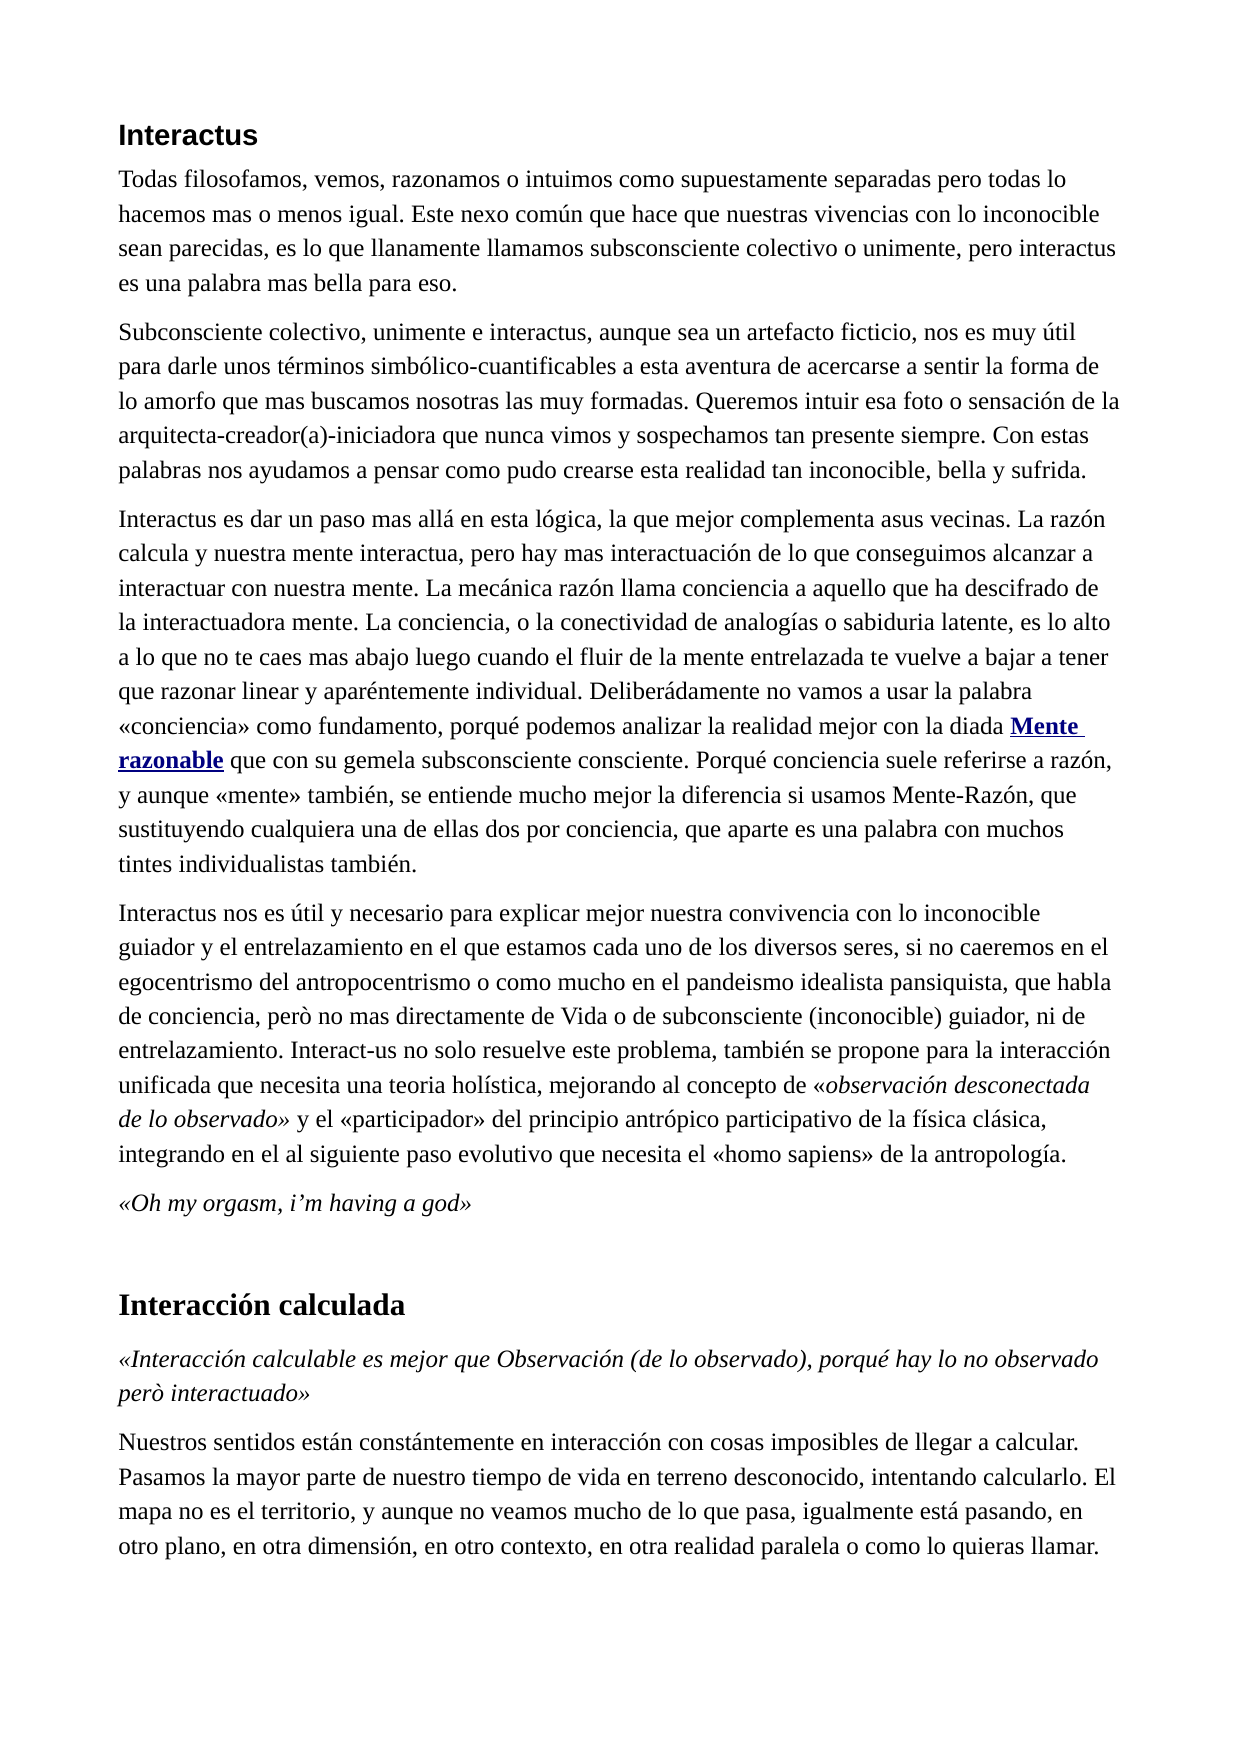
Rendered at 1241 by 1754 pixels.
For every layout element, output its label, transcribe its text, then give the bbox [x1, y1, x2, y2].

text Nuestros sentidos están constántemente en interacción con cosas imposibles de llegar a calcular. Pasamos la mayor parte de nuestro tiempo de vida en terreno desconocido, intentando calcularlo. El mapa no es el territorio, y aunque no veamos mucho de lo que pasa, igualmente está pasando, en otro plano, en otra dimensión, en otro contexto, en otra realidad paralela o como lo quieras llamar. [118, 1427, 1122, 1560]
text Todas filosofamos, vemos, razonamos o intuimos como supuestamente separadas pero todas lo hacemos mas o menos igual. Este nexo común que hace que nuestras vivencias con lo inconocible sean parecidas, es lo que llanamente llamamos subsconsciente colectivo o unimente, pero interactus es una palabra mas bella para eso. [118, 164, 1122, 297]
text Subconsciente colectivo, unimente e interactus, aunque sea un artefacto ficticio, nos es muy útil para darle unos términos simbólico-cuantificables a esta aventura de acercarse a sentir la forma de lo amorfo que mas buscamos nosotras las muy formadas. Queremos intuir esa foto o sensación de la arquitecta-creador(a)-iniciadora que nunca vimos y sospechamos tan presente siempre. Con estas palabras nos ayudamos a pensar como pudo crearse esta realidad tan inconocible, bella y sufrida. [118, 317, 1122, 483]
subtitle Interactus [118, 118, 1122, 152]
text Interactus nos es útil y necesario para explicar mejor nuestra convivencia con lo inconocible guiador y el entrelazamiento en el que estamos cada uno de los diversos seres, si no caeremos en el egocentrismo del antropocentrismo o como mucho en el pandeismo idealista pansiquista, que habla de conciencia, però no mas directamente de Vida o de subconsciente (inconocible) guiador, ni de entrelazamiento. Interact-us no solo resuelve este problema, también se propone para la interacción unificada que necesita una teoria holística, mejorando al concepto de «observación desconectada de lo observado» y el «participador» del principio antrópico participativo de la física clásica, integrando en el al siguiente paso evolutivo que necesita el «homo sapiens» de la antropología. [118, 898, 1122, 1168]
text Interactus es dar un paso mas allá en esta lógica, la que mejor complementa asus vecinas. La razón calcula y nuestra mente interactua, pero hay mas interactuación de lo que conseguimos alcanzar a interactuar con nuestra mente. La mecánica razón llama conciencia a aquello que ha descifrado de la interactuadora mente. La conciencia, o la conectividad de analogías o sabiduria latente, es lo alto a lo que no te caes mas abajo luego cuando el fluir de la mente entrelazada te vuelve a bajar a tener que razonar linear y aparéntemente individual. Deliberádamente no vamos a usar la palabra «conciencia» como fundamento, porqué podemos analizar la realidad mejor con la diada Mente razonable que con su gemela subsconsciente consciente. Porqué conciencia suele referirse a razón, y aunque «mente» también, se entiende mucho mejor la diferencia si usamos Mente-Razón, que sustituyendo cualquiera una de ellas dos por conciencia, que aparte es una palabra con muchos tintes individualistas también. [118, 504, 1122, 877]
text Interacción calculada [118, 1286, 1122, 1322]
text «Interacción calculable es mejor que Observación (de lo observado), porqué hay lo no observado però interactuado» [118, 1344, 1122, 1407]
text «Oh my orgasm, i’m having a god» [118, 1188, 1122, 1217]
